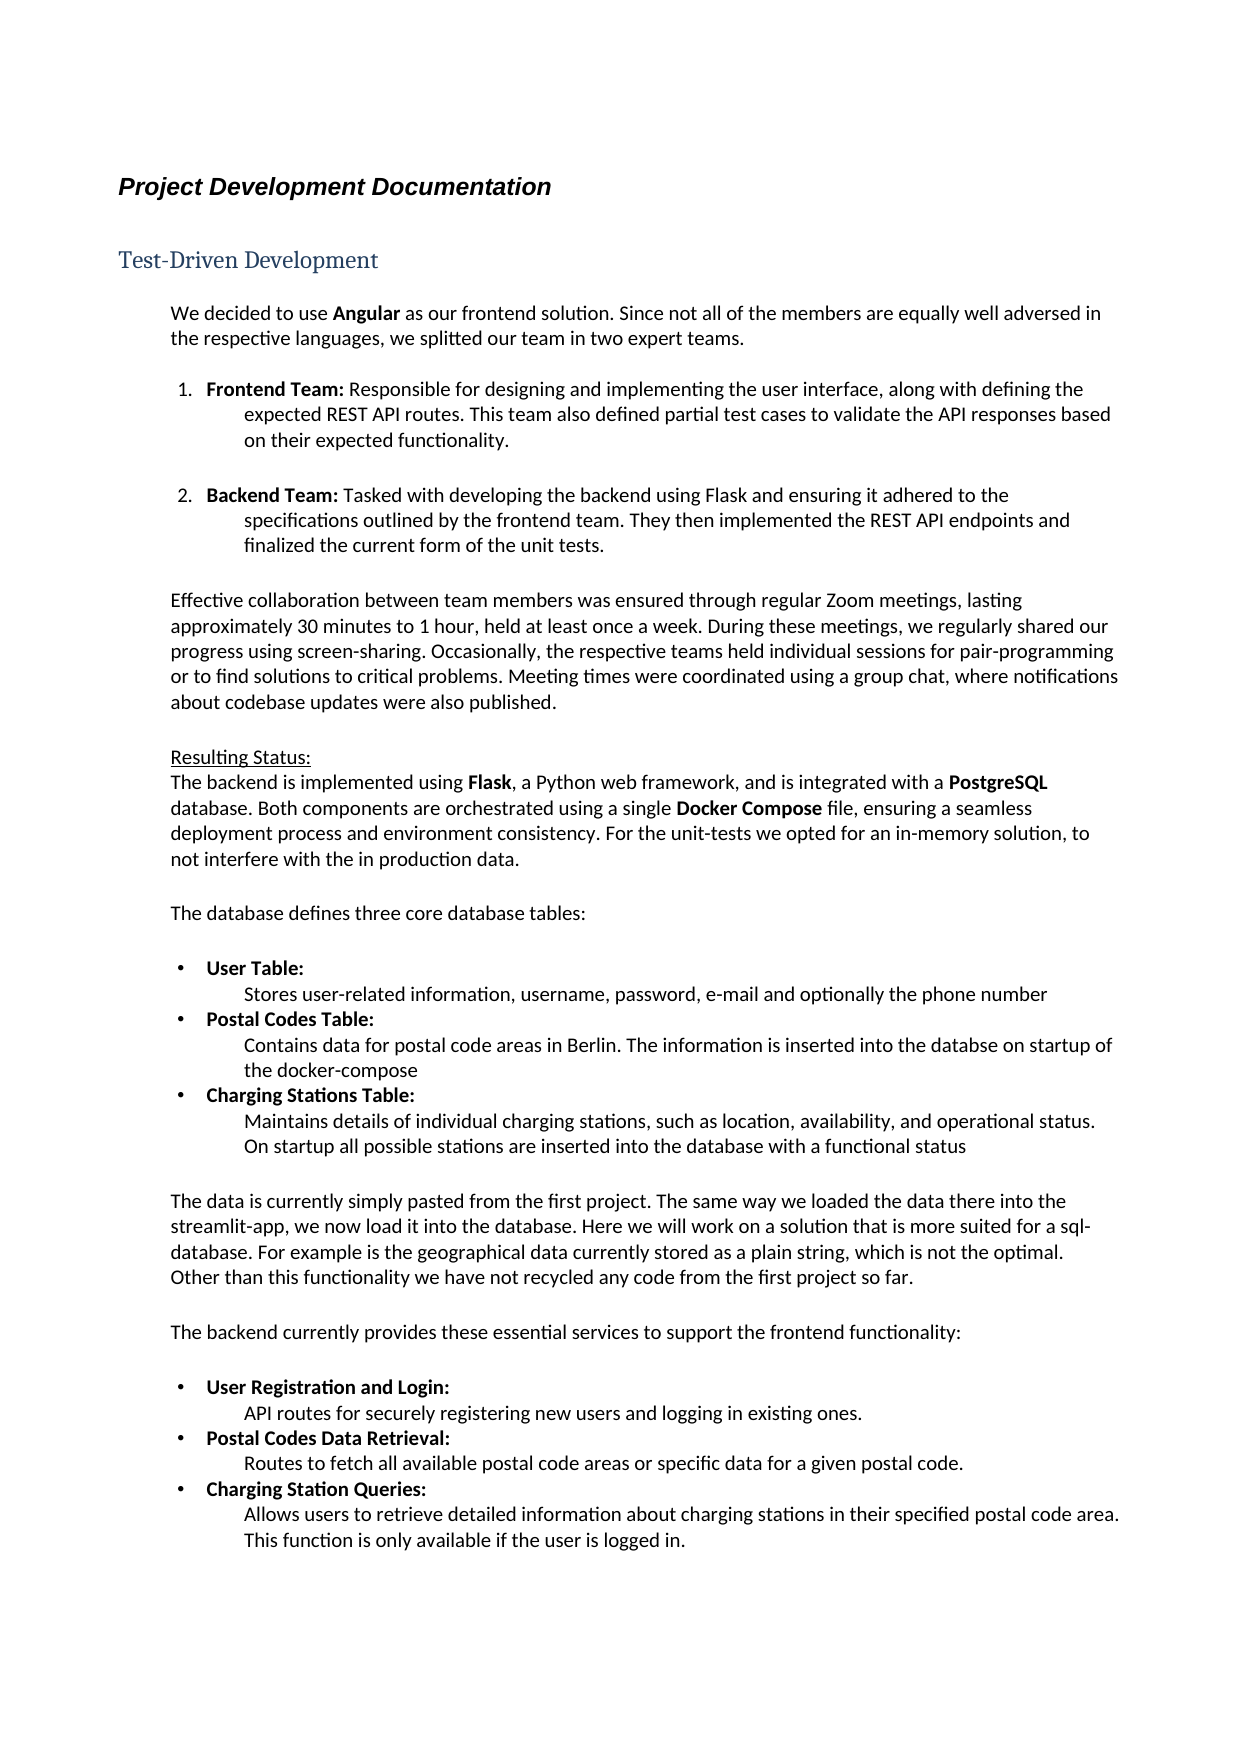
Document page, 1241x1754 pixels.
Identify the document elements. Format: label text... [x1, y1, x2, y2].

list Backend Team: Tasked with developing the backend using Flask and ensuring it adhered to the specifications outlined by the frontend team. They then implemented the REST API endpoints and finalized the current form of the unit tests. [177, 482, 1122, 558]
text Effective collaboration between team members was ensured through regular Zoom meetings, lasting approximately 30 minutes to 1 hour, held at least once a week. During these meetings, we regularly shared our progress using screen-sharing. Occasionally, the respective teams held individual sessions for pair-programming or to find solutions to critical problems. Meeting times were coordinated using a group chat, where notifications about codebase updates were also published. [133, 587, 1122, 714]
text The backend currently provides these essential services to support the frontend functionality: [133, 1319, 1122, 1345]
subtitle Project Development Documentation [118, 172, 1122, 200]
text The database defines three core database tables: [133, 901, 1122, 926]
text We decided to use Angular as our frontend solution. Since not all of the members are equally well adversed in the respective languages, we splitted our team in two expert teams. [133, 274, 1122, 351]
list User Registration and Login: API routes for securely registering new users and logging in existing ones. [177, 1374, 1122, 1425]
list Charging Stations Table: Maintains details of individual charging stations, such as location, availability, and operational status. On startup all possible stations are inserted into the database with a functional status [177, 1083, 1122, 1159]
list Postal Codes Data Retrieval: Routes to fetch all available postal code areas or specific data for a given postal code. [177, 1425, 1122, 1476]
list Postal Codes Table: Contains data for postal code areas in Berlin. The information is inserted into the databse on startup of the docker-compose [177, 1006, 1122, 1083]
text The data is currently simply pasted from the first project. The same way we loaded the data there into the streamlit-app, we now load it into the database. Here we will work on a solution that is more suited for a sql-database. For example is the geographical data currently stored as a plain string, which is not the optimal. Other than this functionality we have not recycled any code from the first project so far. [133, 1188, 1122, 1290]
list User Table: Stores user-related information, username, password, e-mail and optionally the phone number [177, 956, 1122, 1006]
list Charging Station Queries: Allows users to retrieve detailed information about charging stations in their specified postal code area. This function is only available if the user is logged in. [177, 1476, 1122, 1552]
text Resulting Status: The backend is implemented using Flask, a Python web framework, and is integrated with a PostgreSQL database. Both components are orchestrated using a single Docker Compose file, ensuring a seamless deployment process and environment consistency. For the unit-tests we opted for an in-memory solution, to not interfere with the in production data. [133, 744, 1122, 871]
list Frontend Team: Responsible for designing and implementing the user interface, along with defining the expected REST API routes. This team also defined partial test cases to validate the API responses based on their expected functionality. [177, 376, 1122, 452]
subtitle Test-Driven Development [118, 246, 1122, 274]
